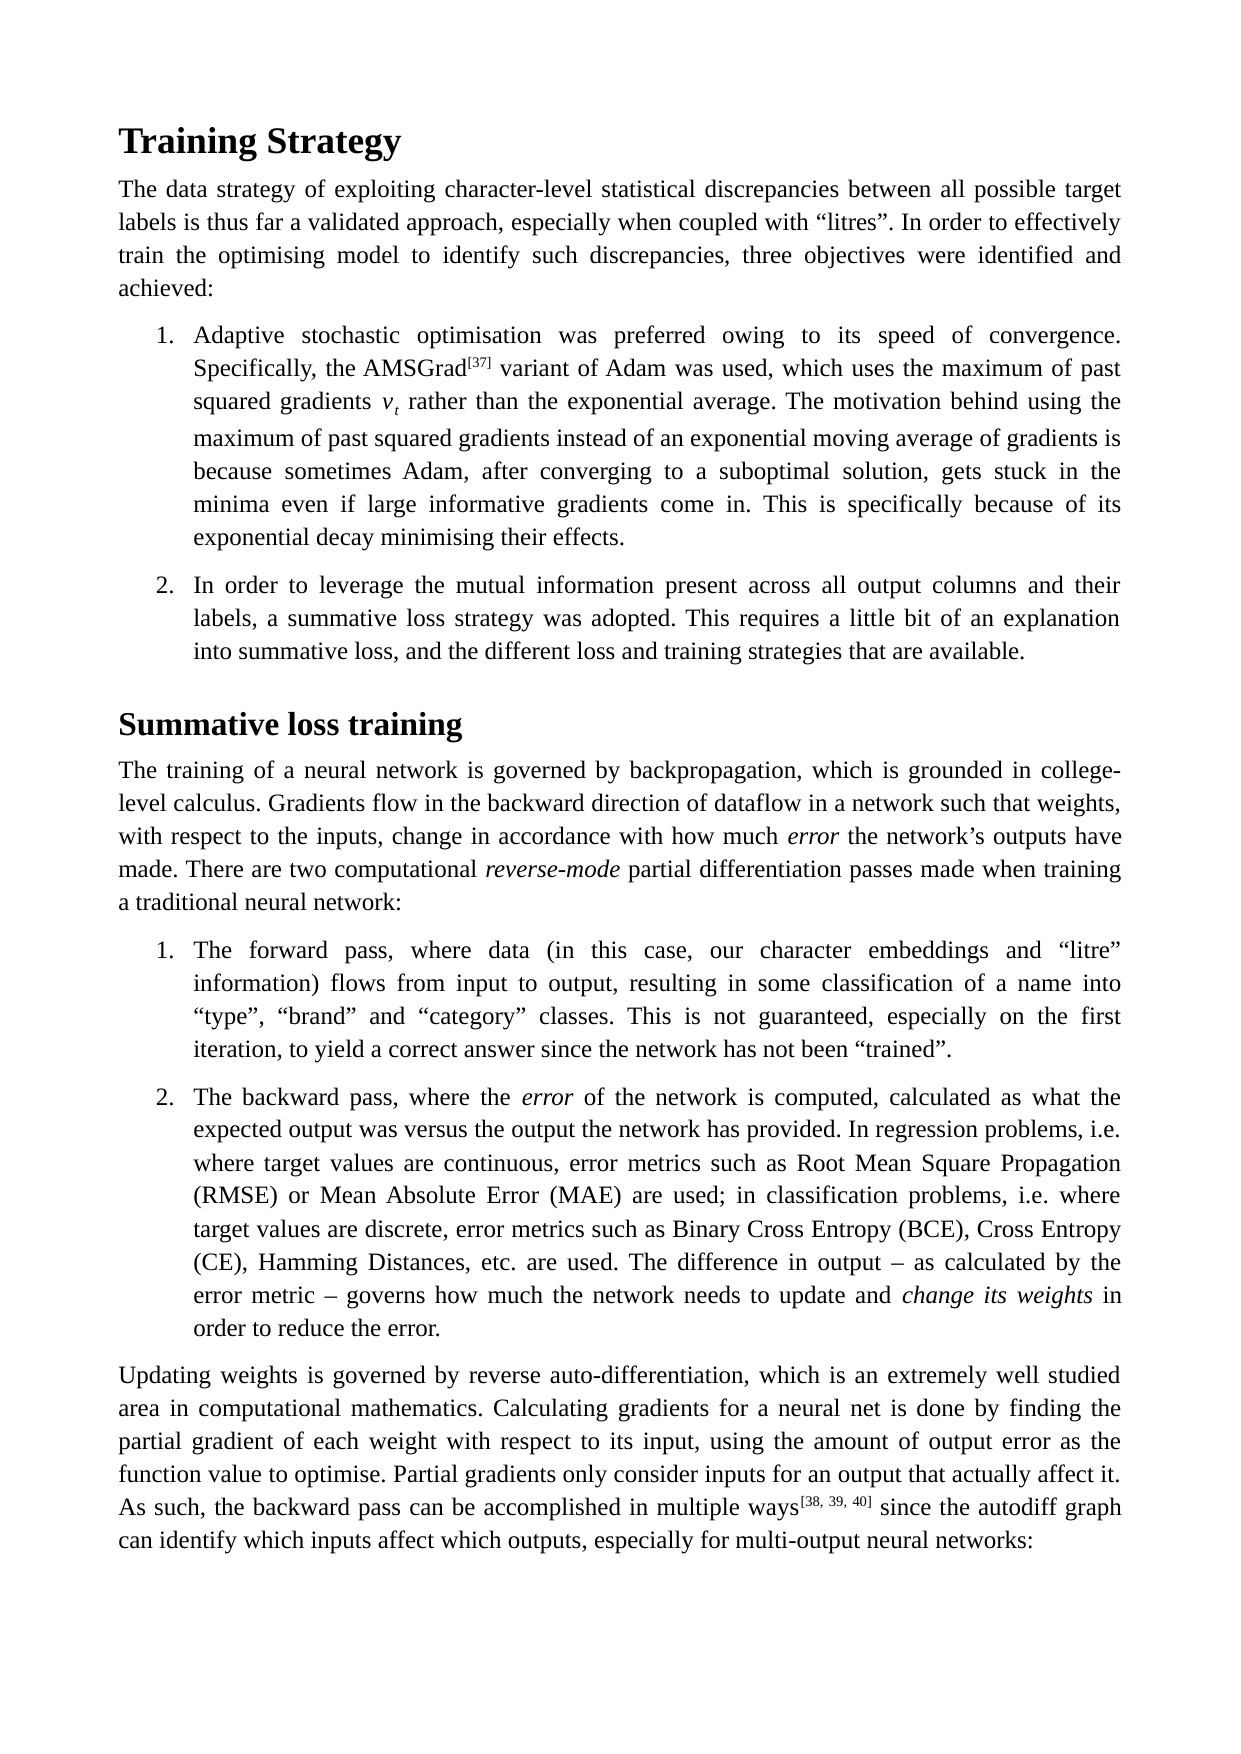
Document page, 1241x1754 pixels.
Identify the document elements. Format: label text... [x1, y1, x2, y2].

list Adaptive stochastic optimisation was preferred owing to its speed of convergence. Specifically, the AMSGrad[37] variant of Adam was used, which uses the maximum of past squared gradients rather than the exponential average. The motivation behind using the maximum of past squared gradients instead of an exponential moving average of gradients is because sometimes Adam, after converging to a suboptimal solution, gets stuck in the minima even if large informative gradients come in. This is specifically because of its exponential decay minimising their effects. [156, 320, 1122, 551]
text The data strategy of exploiting character-level statistical discrepancies between all possible target labels is thus far a validated approach, especially when coupled with “litres”. In order to effectively train the optimising model to identify such discrepancies, three objectives were identified and achieved: [118, 174, 1122, 302]
list The forward pass, where data (in this case, our character embeddings and “litre” information) flows from input to output, resulting in some classification of a name into “type”, “brand” and “category” classes. This is not guaranteed, especially on the first iteration, to yield a correct answer since the network has not been “trained”. [156, 935, 1122, 1063]
text Updating weights is governed by reverse auto-differentiation, which is an extremely well studied area in computational mathematics. Calculating gradients for a neural net is done by finding the partial gradient of each weight with respect to its input, using the amount of output error as the function value to optimise. Partial gradients only consider inputs for an output that actually affect it. As such, the backward pass can be accomplished in multiple ways[38, 39, 40] since the autodiff graph can identify which inputs affect which outputs, especially for multi-output neural networks: [118, 1360, 1122, 1554]
subtitle Summative loss training [118, 704, 1122, 743]
subtitle Training Strategy [118, 118, 1122, 161]
list The backward pass, where the error of the network is computed, calculated as what the expected output was versus the output the network has provided. In regression problems, i.e. where target values are continuous, error metrics such as Root Mean Square Propagation (RMSE) or Mean Absolute Error (MAE) are used; in classification problems, i.e. where target values are discrete, error metrics such as Binary Cross Entropy (BCE), Cross Entropy (CE), Hamming Distances, etc. are used. The difference in output – as calculated by the error metric – governs how much the network needs to update and change its weights in order to reduce the error. [156, 1082, 1122, 1341]
list In order to leverage the mutual information present across all output columns and their labels, a summative loss strategy was adopted. This requires a little bit of an explanation into summative loss, and the different loss and training strategies that are available. [156, 570, 1122, 665]
text The training of a neural network is governed by backpropagation, which is grounded in college-level calculus. Gradients flow in the backward direction of dataflow in a network such that weights, with respect to the inputs, change in accordance with how much error the network’s outputs have made. There are two computational reverse-mode partial differentiation passes made when training a traditional neural network: [118, 755, 1122, 916]
